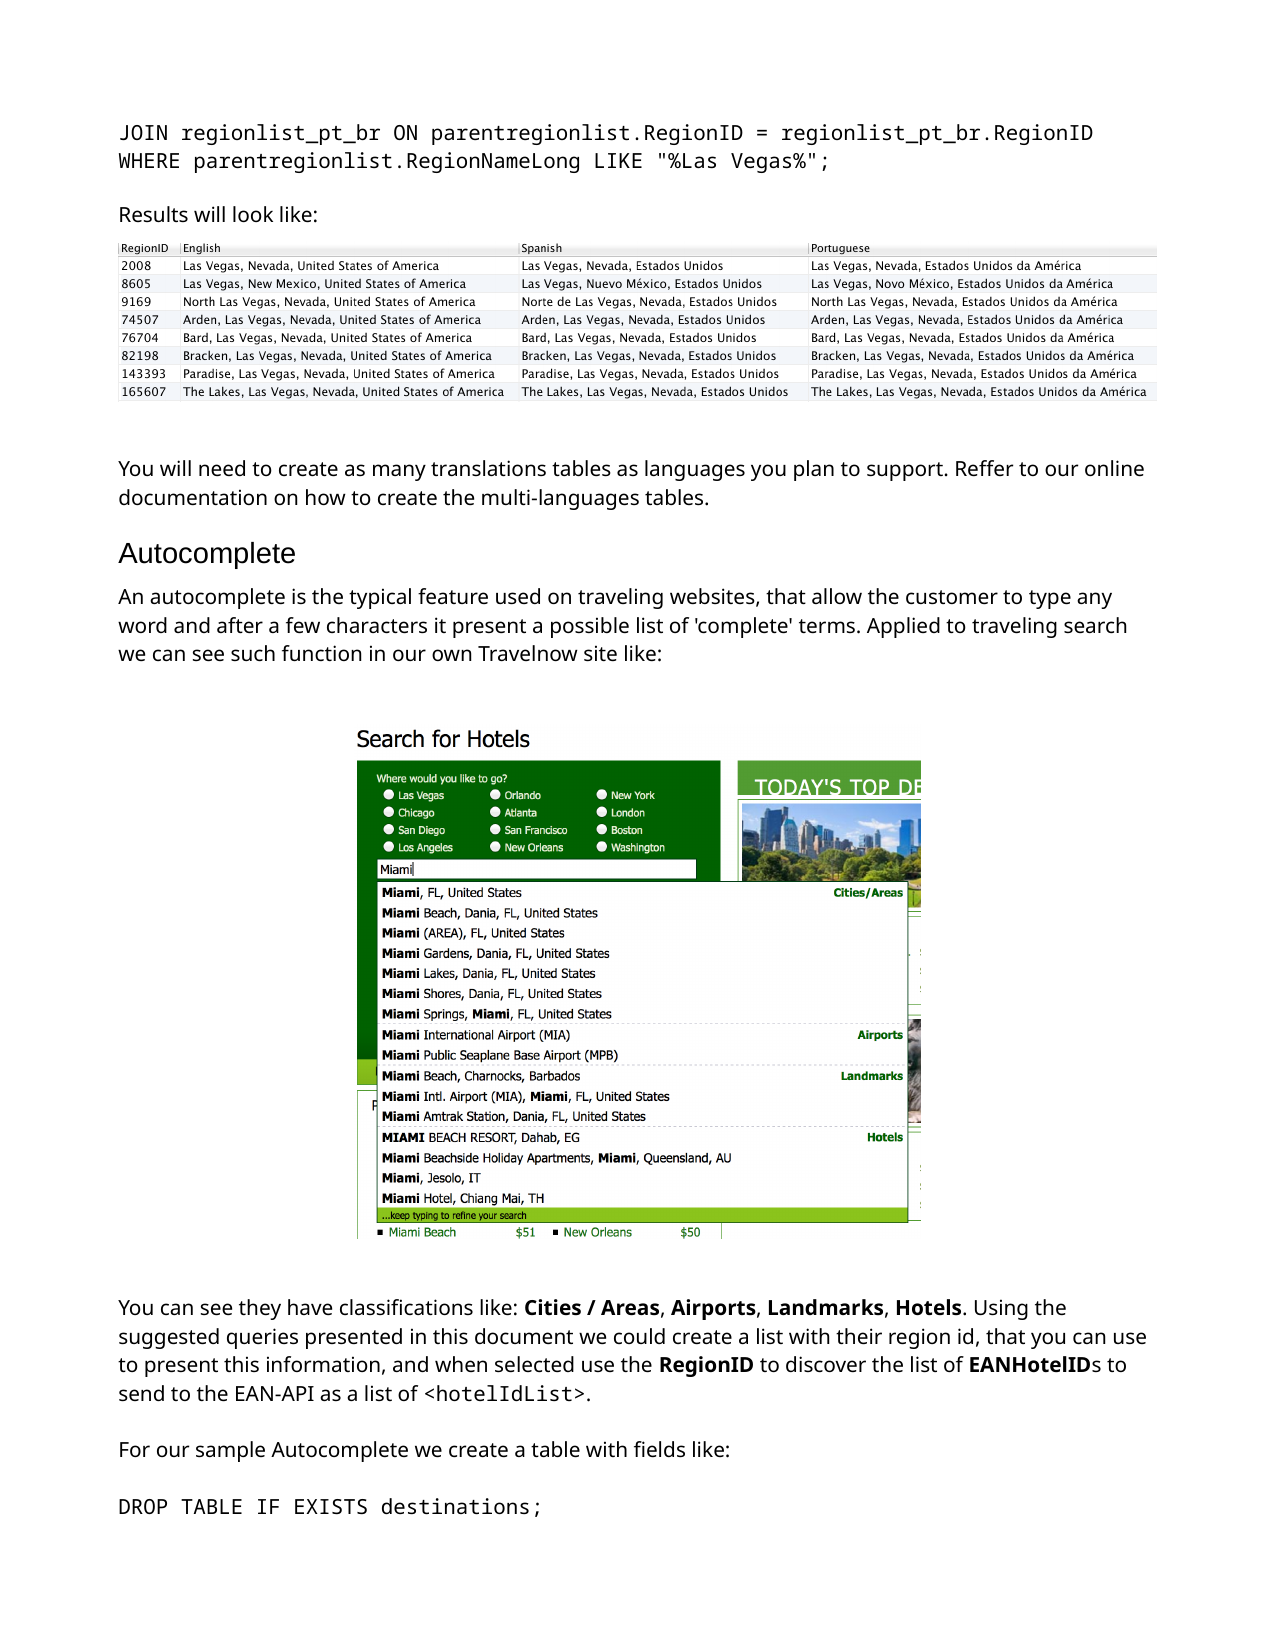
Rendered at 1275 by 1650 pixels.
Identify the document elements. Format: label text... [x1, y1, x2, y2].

text WHERE parentregionlist.RegionNameLong LIKE "%Las Vegas%"; [118, 147, 1157, 175]
subtitle Autocomplete [118, 536, 1157, 570]
picture [354, 724, 921, 1239]
text JOIN regionlist_pt_br ON parentregionlist.RegionID = regionlist_pt_br.RegionID [118, 118, 1157, 147]
subtitle Results will look like: [118, 200, 1157, 228]
text For our sample Autocomplete we create a table with fields like: [118, 1436, 1157, 1464]
subtitle You will need to create as many translations tables as languages you plan to support. Reffer to our online documentation on how to create the multi-languages tables. [118, 454, 1157, 511]
picture [118, 241, 1157, 402]
text An autocomplete is the typical feature used on traveling websites, that allow the customer to type any word and after a few characters it present a possible list of 'complete' terms. Applied to traveling search we can see such function in our own Travelnow site like: [118, 582, 1157, 668]
text DROP TABLE IF EXISTS destinations; [118, 1492, 1157, 1521]
text You can see they have classifications like: Cities / Areas, Airports, Landmarks, Hotels. Using the suggested queries presented in this document we could create a list with their region id, that you can use to present this information, and when selected use the RegionID to discover the list of EANHotelIDs to send to the EAN-API as a list of <hotelIdList>. [118, 1293, 1157, 1407]
